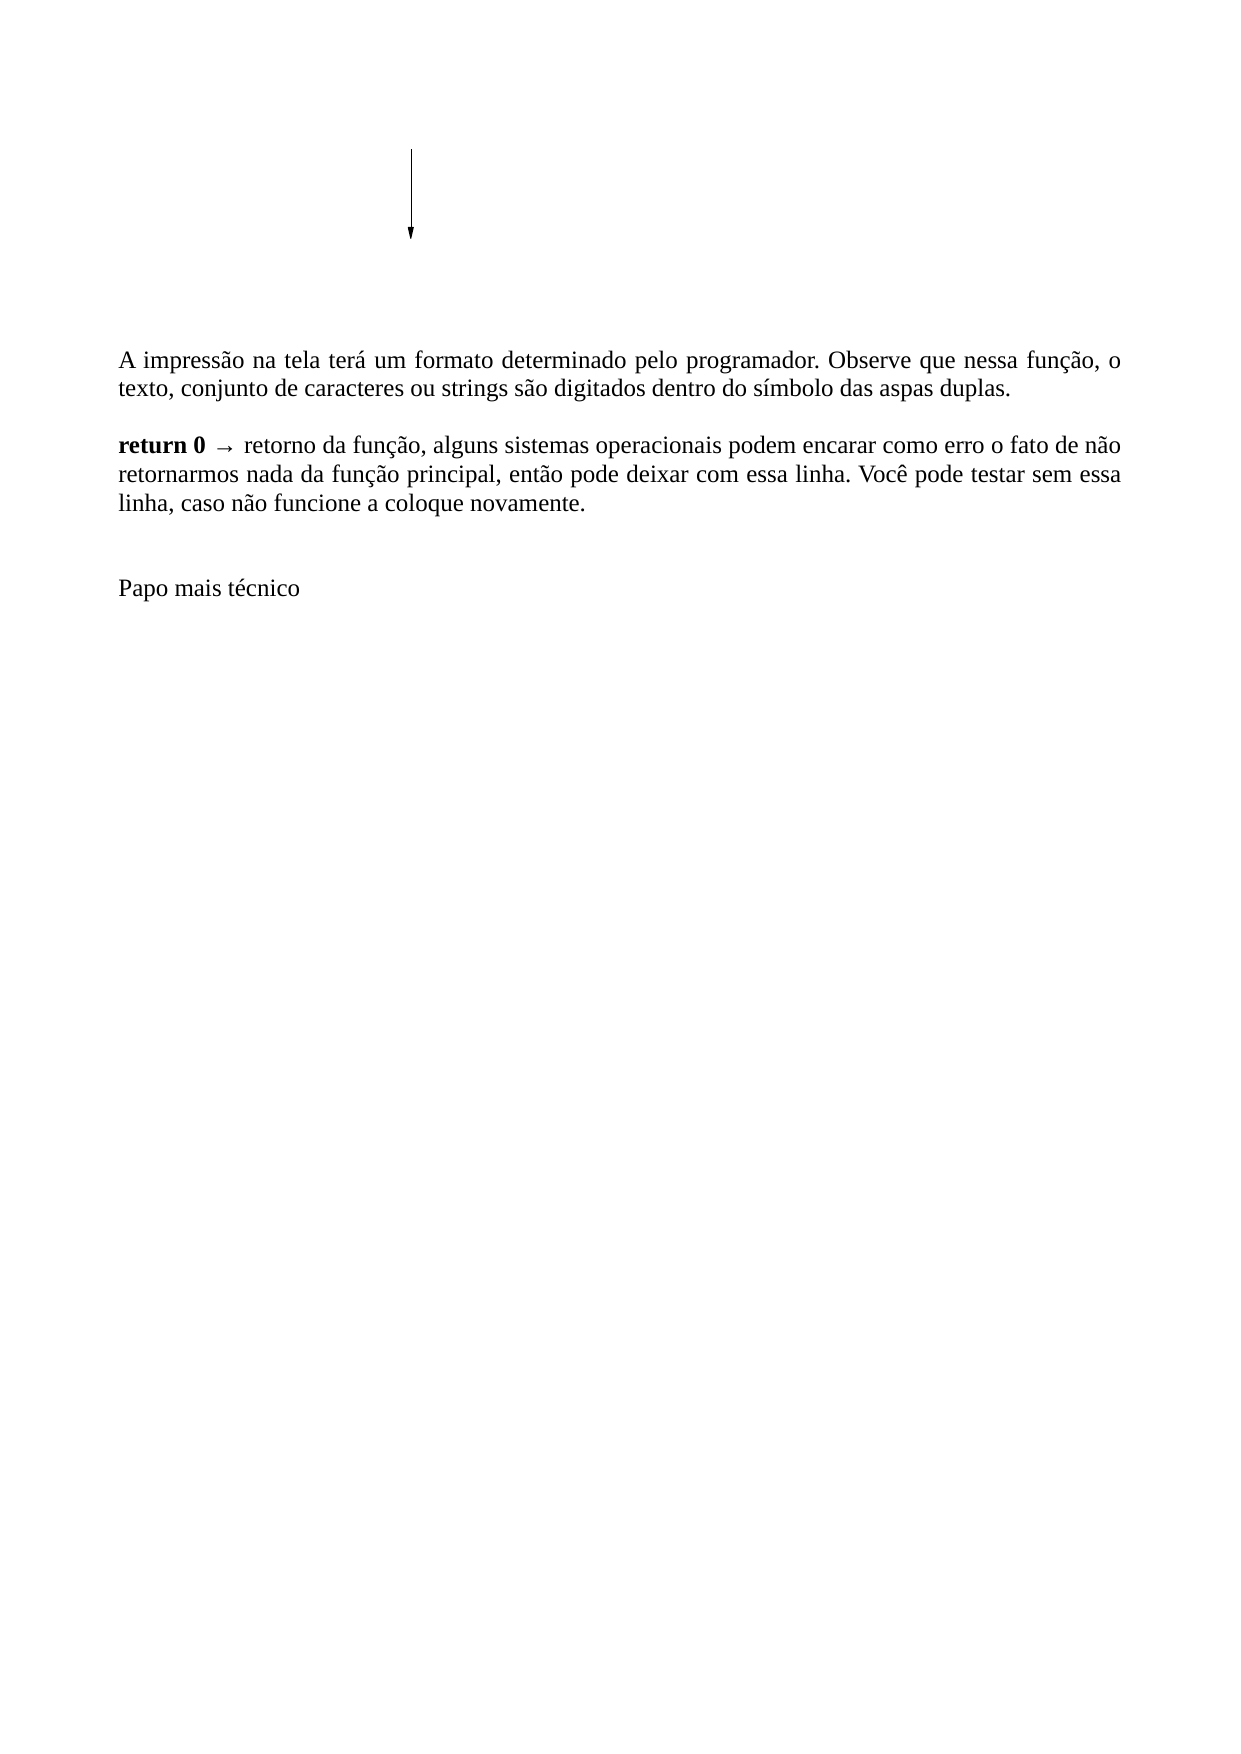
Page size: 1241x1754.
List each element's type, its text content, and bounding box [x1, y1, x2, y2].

text Papo mais técnico [118, 573, 1122, 602]
text A impressão na tela terá um formato determinado pelo programador. Observe que nessa função, o texto, conjunto de caracteres ou strings são digitados dentro do símbolo das aspas duplas. [118, 345, 1122, 402]
text return 0 → retorno da função, alguns sistemas operacionais podem encarar como erro o fato de não retornarmos nada da função principal, então pode deixar com essa linha. Você pode testar sem essa linha, caso não funcione a coloque novamente. [118, 431, 1122, 517]
